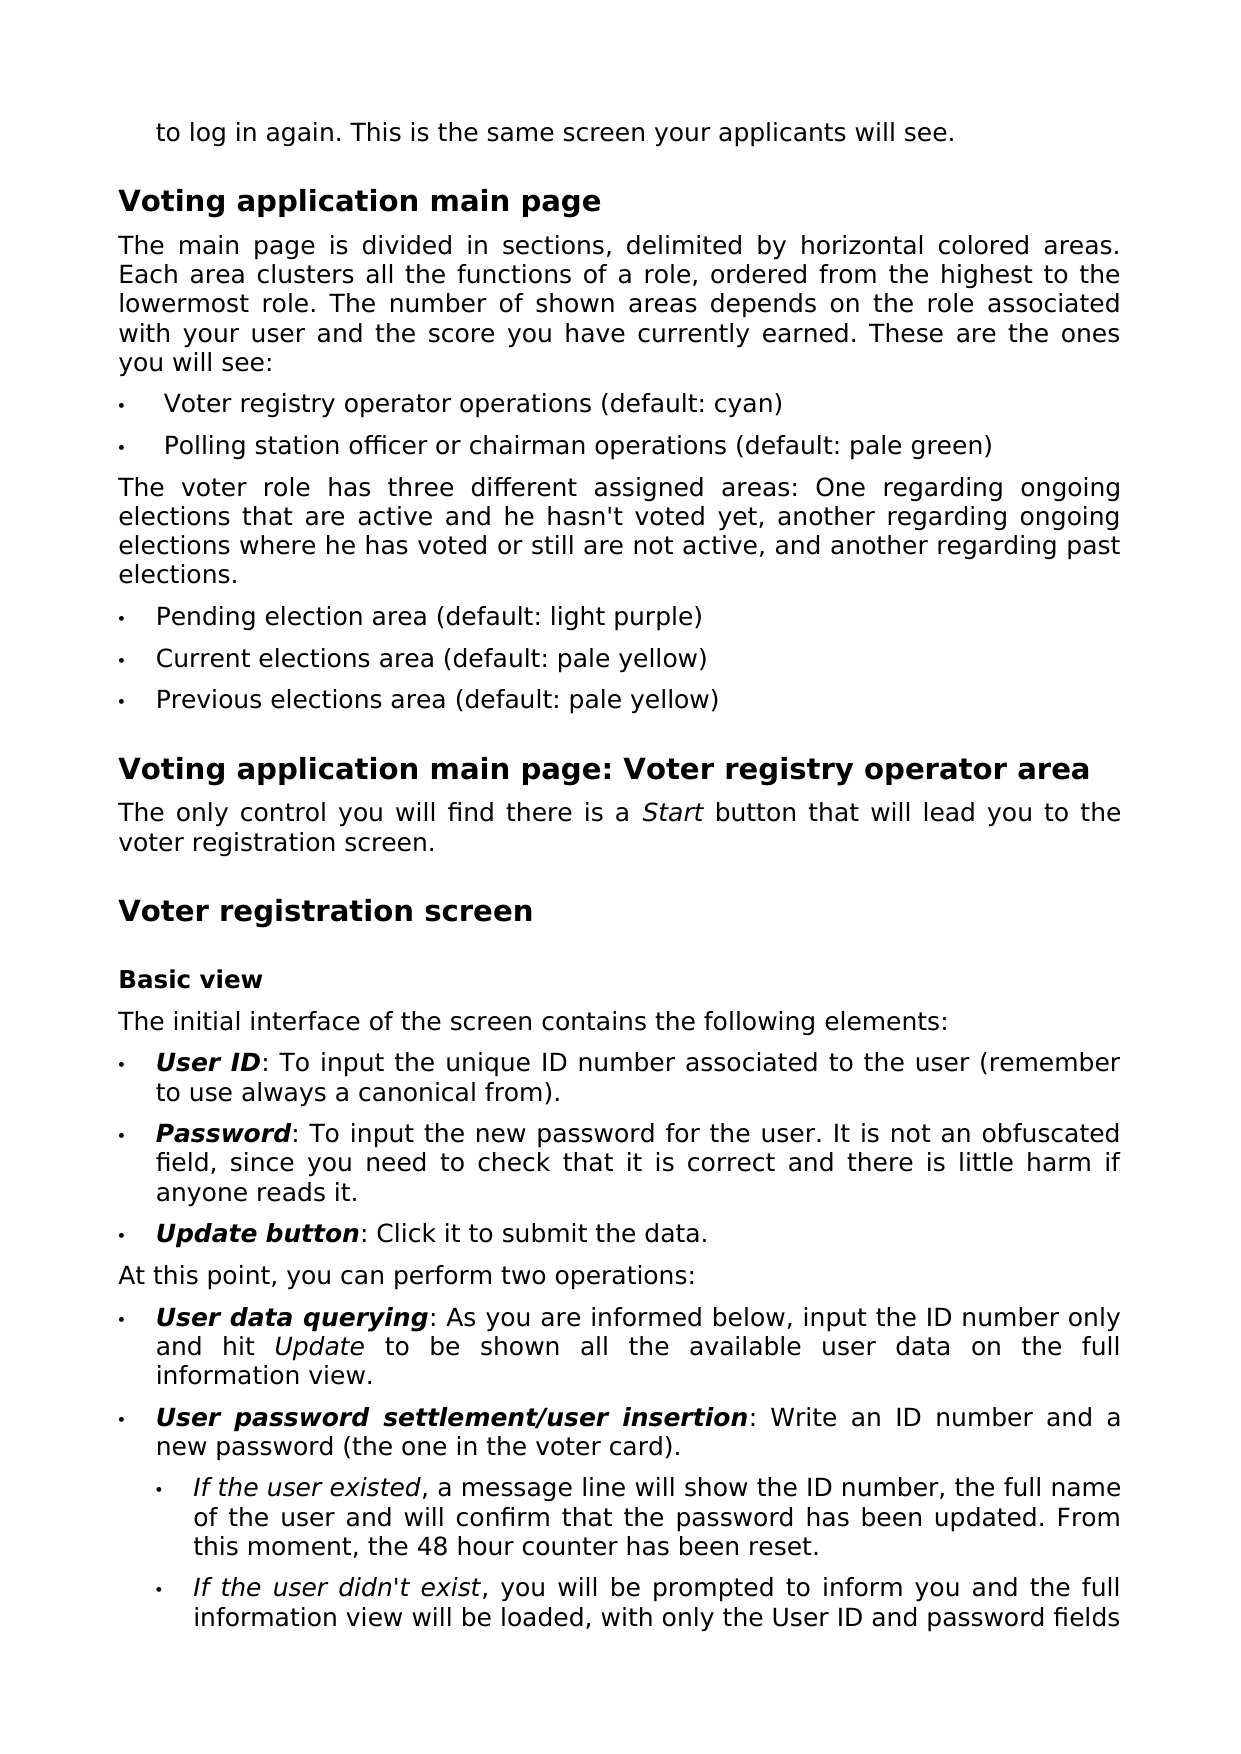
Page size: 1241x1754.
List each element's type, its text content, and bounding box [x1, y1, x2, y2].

subtitle Voting application main page: Voter registry operator area [118, 752, 1122, 786]
subtitle Voting application main page [118, 185, 1122, 219]
list User data querying: As you are informed below, input the ID number only and hit Update to be shown all the available user data on the full information view. [118, 1303, 1122, 1390]
list to log in again. This is the same screen your applicants will see. [118, 118, 1122, 147]
list Previous elections area (default: pale yellow) [118, 685, 1122, 714]
text The voter role has three different assigned areas: One regarding ongoing elections that are active and he hasn't voted yet, another regarding ongoing elections where he has voted or still are not active, and another regarding past elections. [118, 473, 1122, 589]
list User password settlement/user insertion: Write an ID number and a new password (the one in the voter card). [118, 1403, 1122, 1461]
list Polling station officer or chairman operations (default: pale green) [118, 431, 1122, 460]
list If the user existed, a message line will show the ID number, the full name of the user and will confirm that the password has been updated. From this moment, the 48 hour counter has been reset. [156, 1474, 1122, 1561]
list User ID: To input the unique ID number associated to the user (remember to use always a canonical from). [118, 1049, 1122, 1107]
list Current elections area (default: pale yellow) [118, 644, 1122, 673]
text The initial interface of the screen contains the following elements: [118, 1007, 1122, 1036]
list If the user didn't exist, you will be prompted to inform you and the full information view will be loaded, with only the User ID and password fields [156, 1574, 1122, 1632]
list Password: To input the new password for the user. It is not an obfuscated field, since you need to check that it is correct and there is little harm if anyone reads it. [118, 1119, 1122, 1207]
list Pending election area (default: light purple) [118, 602, 1122, 631]
text The only control you will find there is a Start button that will lead you to the voter registration screen. [118, 798, 1122, 857]
subtitle Voter registration screen [118, 894, 1122, 928]
list Voter registry operator operations (default: cyan) [118, 389, 1122, 419]
text The main page is divided in sections, delimited by horizontal colored areas. Each area clusters all the functions of a role, ordered from the highest to the lowermost role. The number of shown areas depends on the role associated with your user and the score you have currently earned. These are the ones you will see: [118, 231, 1122, 377]
subtitle Basic view [118, 966, 1122, 994]
text At this point, you can perform two operations: [118, 1261, 1122, 1290]
list Update button: Click it to submit the data. [118, 1219, 1122, 1249]
